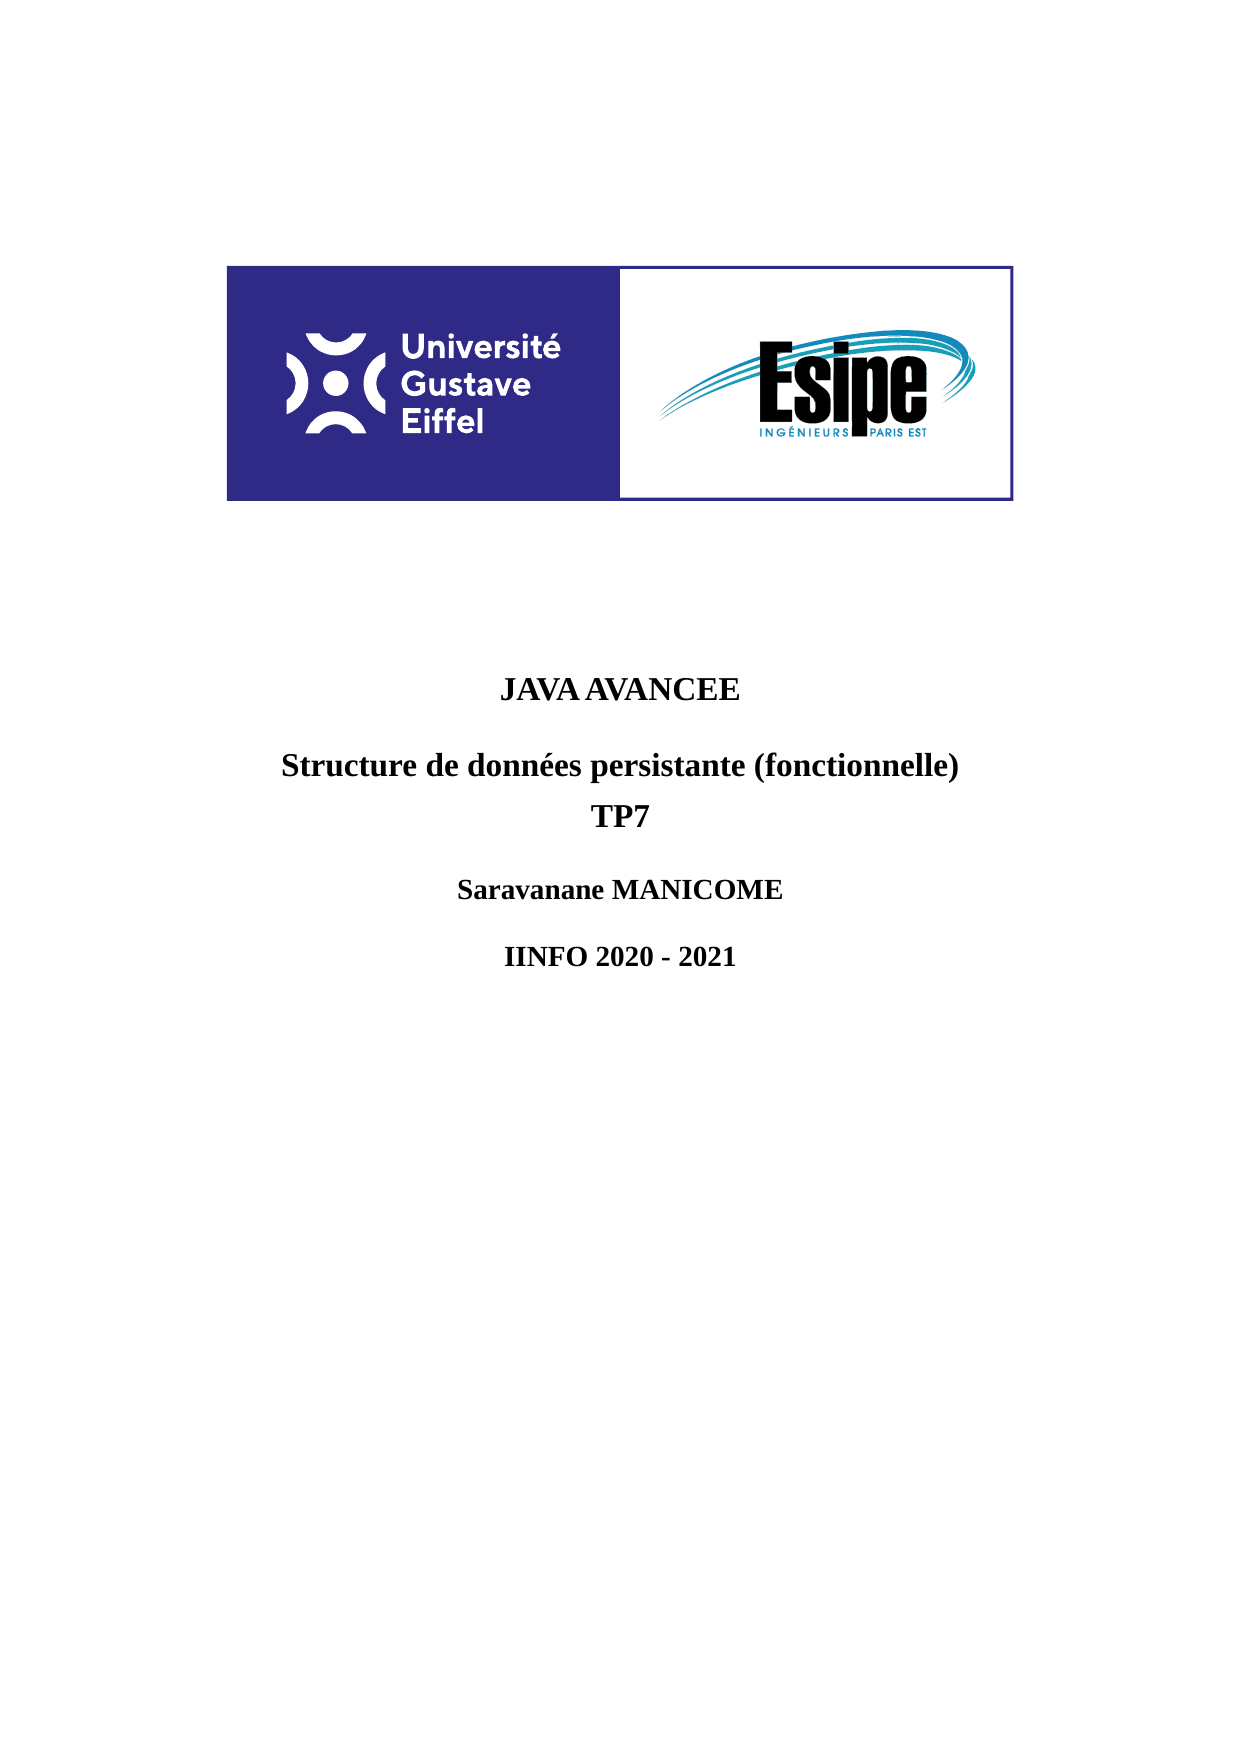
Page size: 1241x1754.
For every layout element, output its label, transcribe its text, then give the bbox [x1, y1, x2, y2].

text IINFO 2020 - 2021 [118, 939, 1122, 973]
subtitle JAVA AVANCEE [118, 669, 1122, 707]
text TP7 [118, 796, 1122, 834]
text Saravanane MANICOME [118, 872, 1122, 906]
subtitle Structure de données persistante (fonctionnelle) [118, 745, 1122, 783]
